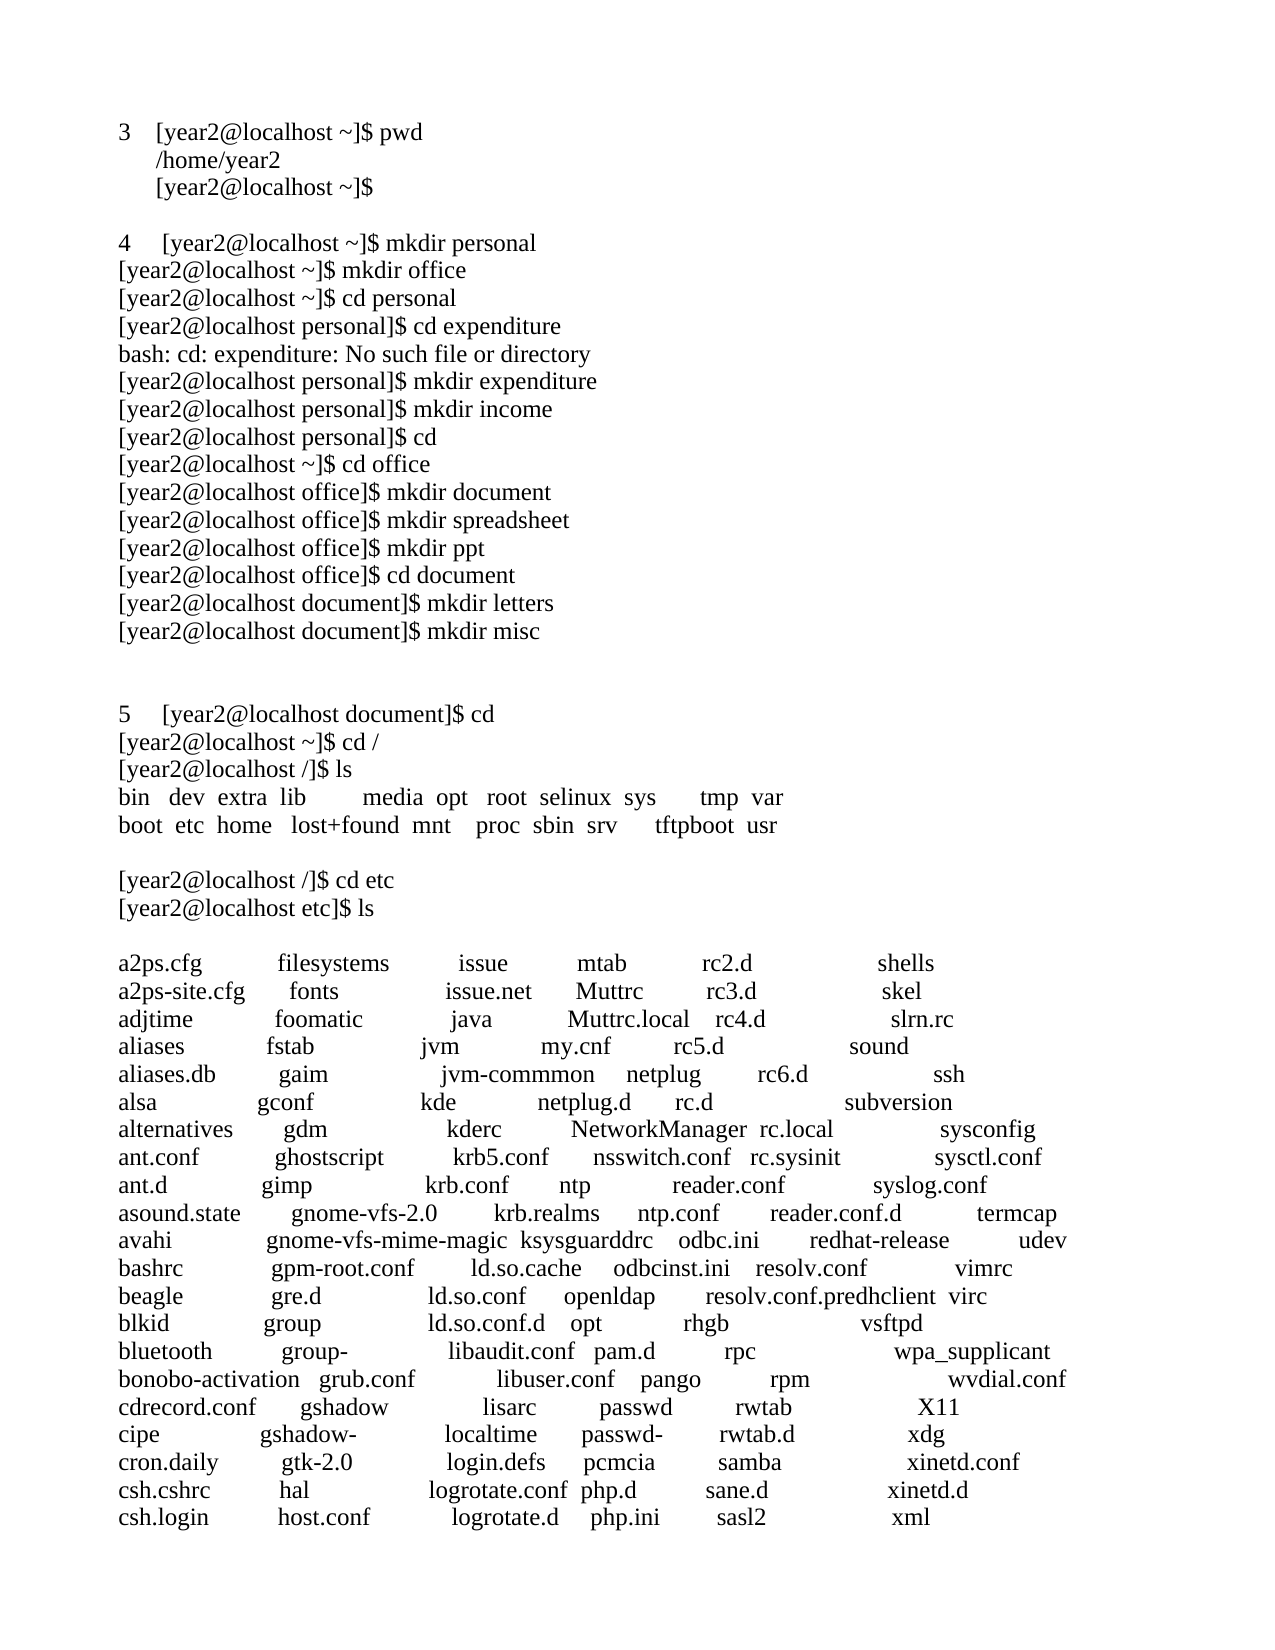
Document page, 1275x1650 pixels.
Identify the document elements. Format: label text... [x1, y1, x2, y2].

text asound.state gnome-vfs-2.0 krb.realms ntp.conf reader.conf.d termcap [118, 1199, 1157, 1226]
text [year2@localhost personal]$ cd expenditure [118, 312, 1157, 340]
text ant.conf ghostscript krb5.conf nsswitch.conf rc.sysinit sysctl.conf [118, 1143, 1157, 1171]
text cdrecord.conf gshadow lisarc passwd rwtab X11 [118, 1393, 1157, 1420]
text [year2@localhost personal]$ mkdir income [118, 395, 1157, 423]
text aliases fstab jvm my.cnf rc5.d sound [118, 1032, 1157, 1060]
text [year2@localhost document]$ mkdir misc [118, 617, 1157, 644]
text ant.d gimp krb.conf ntp reader.conf syslog.conf [118, 1171, 1157, 1199]
text [year2@localhost /]$ cd etc [118, 866, 1157, 894]
text 5 [year2@localhost document]$ cd [118, 700, 1157, 728]
text cipe gshadow- localtime passwd- rwtab.d xdg [118, 1420, 1157, 1448]
text a2ps-site.cfg fonts issue.net Muttrc rc3.d skel [118, 977, 1157, 1005]
text avahi gnome-vfs-mime-magic ksysguarddrc odbc.ini redhat-release udev [118, 1226, 1157, 1254]
text bash: cd: expenditure: No such file or directory [118, 340, 1157, 367]
text /home/year2 [118, 146, 1157, 173]
text [year2@localhost office]$ mkdir ppt [118, 534, 1157, 561]
text bashrc gpm-root.conf ld.so.cache odbcinst.ini resolv.conf vimrc [118, 1254, 1157, 1282]
text bonobo-activation grub.conf libuser.conf pango rpm wvdial.conf [118, 1365, 1157, 1393]
text [year2@localhost ~]$ mkdir office [118, 257, 1157, 284]
text [year2@localhost ~]$ cd personal [118, 284, 1157, 312]
text alternatives gdm kderc NetworkManager rc.local sysconfig [118, 1116, 1157, 1143]
text [year2@localhost ~]$ [118, 173, 1157, 201]
text [year2@localhost office]$ mkdir spreadsheet [118, 506, 1157, 534]
text alsa gconf kde netplug.d rc.d subversion [118, 1088, 1157, 1116]
text [year2@localhost document]$ mkdir letters [118, 589, 1157, 617]
text [year2@localhost office]$ mkdir document [118, 478, 1157, 506]
text boot etc home lost+found mnt proc sbin srv tftpboot usr [118, 811, 1157, 838]
text blkid group ld.so.conf.d opt rhgb vsftpd [118, 1309, 1157, 1337]
text [year2@localhost /]$ ls [118, 755, 1157, 783]
text beagle gre.d ld.so.conf openldap resolv.conf.predhclient virc [118, 1282, 1157, 1309]
text [year2@localhost personal]$ mkdir expenditure [118, 367, 1157, 395]
text 3 [year2@localhost ~]$ pwd [118, 118, 1157, 146]
text bin dev extra lib media opt root selinux sys tmp var [118, 783, 1157, 811]
text csh.login host.conf logrotate.d php.ini sasl2 xml [118, 1503, 1157, 1531]
text aliases.db gaim jvm-commmon netplug rc6.d ssh [118, 1060, 1157, 1088]
text bluetooth group- libaudit.conf pam.d rpc wpa_supplicant [118, 1337, 1157, 1365]
text cron.daily gtk-2.0 login.defs pcmcia samba xinetd.conf [118, 1448, 1157, 1476]
text [year2@localhost ~]$ cd / [118, 728, 1157, 755]
text csh.cshrc hal logrotate.conf php.d sane.d xinetd.d [118, 1476, 1157, 1503]
text [year2@localhost office]$ cd document [118, 561, 1157, 589]
text a2ps.cfg filesystems issue mtab rc2.d shells [118, 949, 1157, 977]
text [year2@localhost personal]$ cd [118, 423, 1157, 451]
text [year2@localhost etc]$ ls [118, 894, 1157, 922]
text 4 [year2@localhost ~]$ mkdir personal [118, 229, 1157, 257]
text [year2@localhost ~]$ cd office [118, 451, 1157, 478]
text adjtime foomatic java Muttrc.local rc4.d slrn.rc [118, 1005, 1157, 1032]
